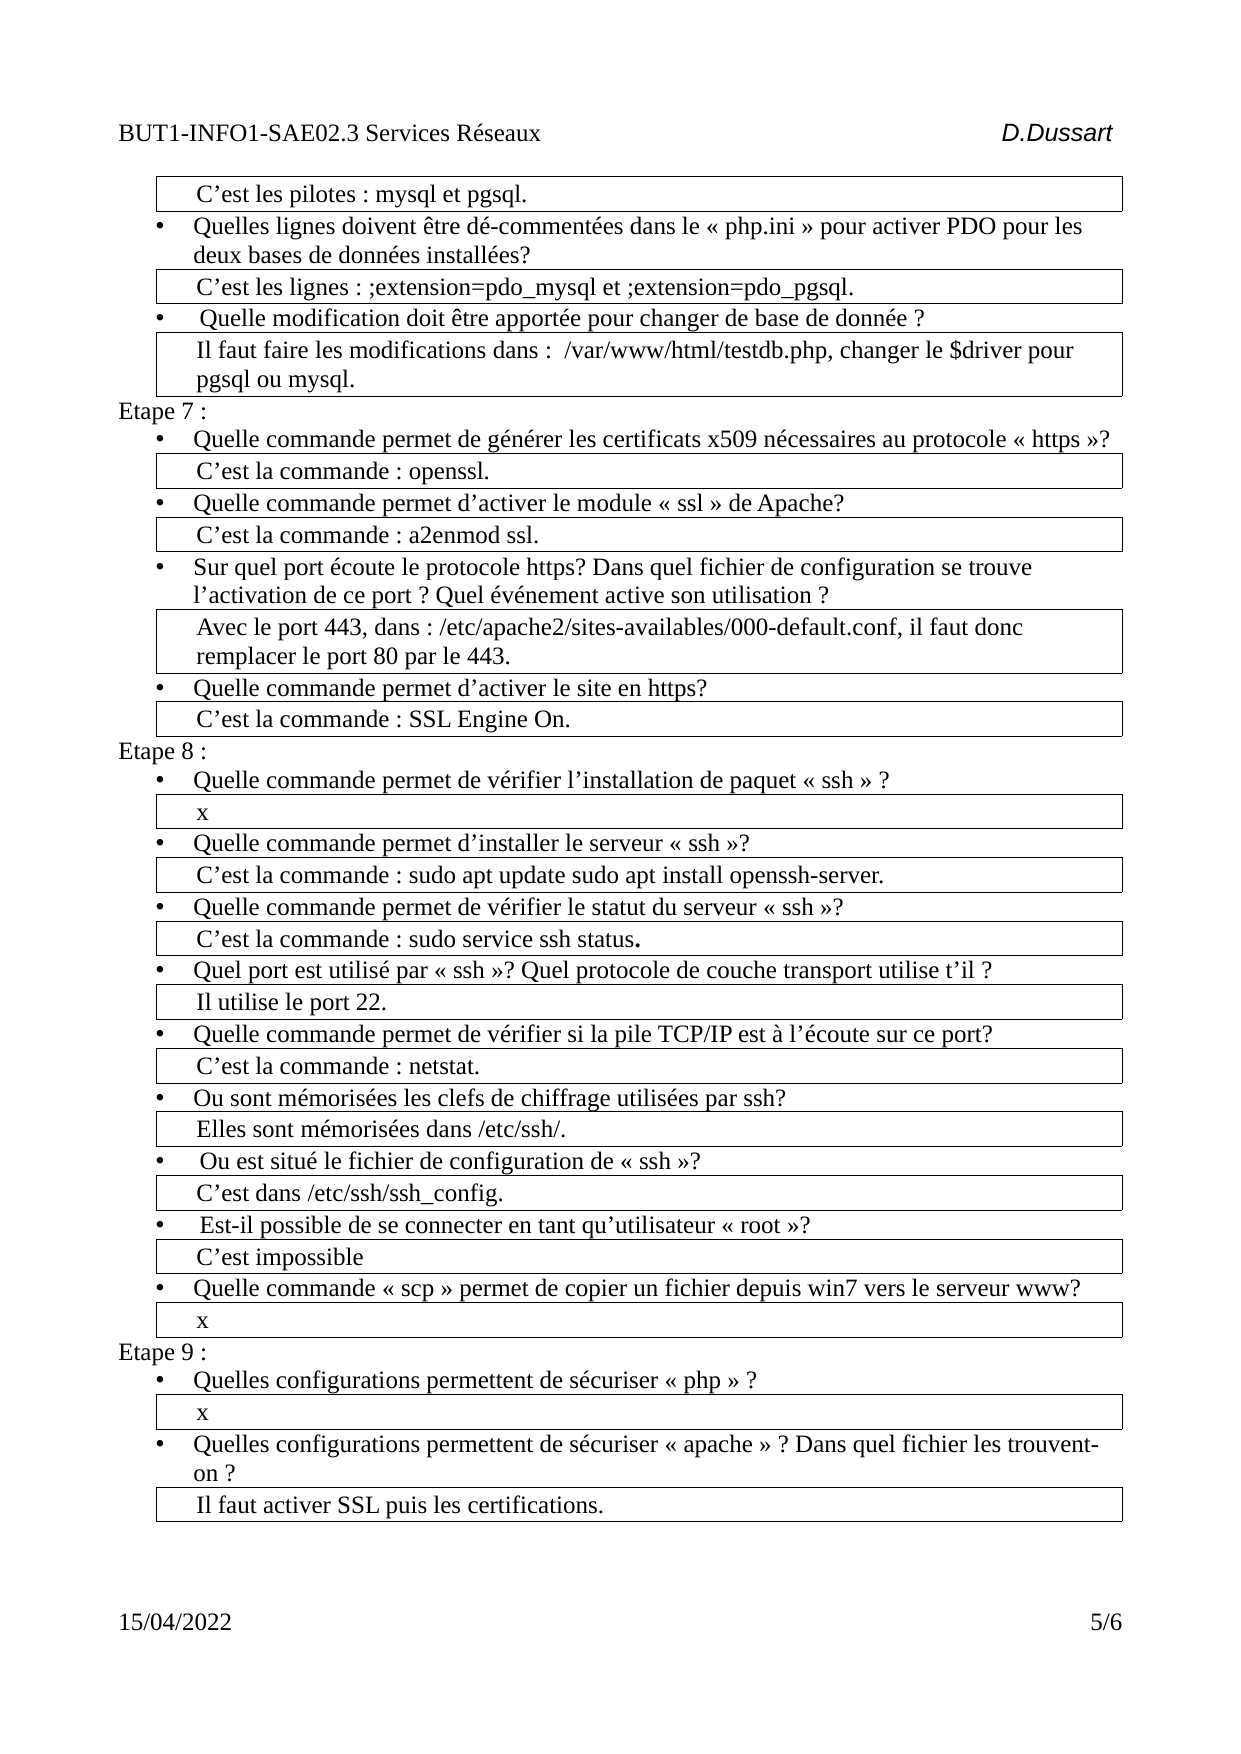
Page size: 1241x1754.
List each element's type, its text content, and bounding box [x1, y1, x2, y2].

text Etape 8 : [118, 736, 1122, 765]
list C’est les lignes : ;extension=pdo_mysql et ;extension=pdo_pgsql. [157, 270, 1122, 303]
list Quelles lignes doivent être dé-commentées dans le « php.ini » pour activer PDO pour les deux bases de données installées? [156, 212, 1122, 269]
list C’est les pilotes : mysql et pgsql. [157, 177, 1122, 211]
list C’est la commande : SSL Engine On. [157, 702, 1122, 736]
list C’est la commande : sudo service ssh status. [157, 922, 1122, 955]
list Ou est situé le fichier de configuration de « ssh »? [156, 1147, 1122, 1175]
list Quelle commande permet de générer les certificats x509 nécessaires au protocole « https »? [156, 424, 1122, 453]
list C’est la commande : netstat. [157, 1049, 1122, 1083]
list Quelles configurations permettent de sécuriser « php » ? [156, 1366, 1122, 1394]
text Etape 7 : [118, 396, 1122, 424]
list C’est dans /etc/ssh/ssh_config. [157, 1176, 1122, 1210]
list Elles sont mémorisées dans /etc/ssh/. [157, 1112, 1122, 1146]
list Il faut activer SSL puis les certifications. [157, 1488, 1122, 1521]
text Etape 9 : [118, 1337, 1122, 1366]
list Quelle commande permet de vérifier l’installation de paquet « ssh » ? [156, 765, 1122, 794]
list x [157, 795, 1122, 828]
list Quelle modification doit être apportée pour changer de base de donnée ? [156, 304, 1122, 332]
list Quelle commande permet d’activer le site en https? [156, 674, 1122, 701]
list C’est la commande : sudo apt update sudo apt install openssh-server. [157, 858, 1122, 892]
list C’est la commande : a2enmod ssl. [157, 518, 1122, 551]
list Il utilise le port 22. [157, 985, 1122, 1019]
list Avec le port 443, dans : /etc/apache2/sites-availables/000-default.conf, il faut donc remplacer le port 80 par le 443. [157, 610, 1122, 673]
list x [157, 1303, 1122, 1337]
list Ou sont mémorisées les clefs de chiffrage utilisées par ssh? [156, 1084, 1122, 1111]
list Quelle commande « scp » permet de copier un fichier depuis win7 vers le serveur www? [156, 1274, 1122, 1302]
list Sur quel port écoute le protocole https? Dans quel fichier de configuration se trouve l’activation de ce port ? Quel événement active son utilisation ? [156, 552, 1122, 609]
list Il faut faire les modifications dans : /var/www/html/testdb.php, changer le $driver pour pgsql ou mysql. [157, 333, 1122, 396]
list Quel port est utilisé par « ssh »? Quel protocole de couche transport utilise t’il ? [156, 956, 1122, 984]
list Est-il possible de se connecter en tant qu’utilisateur « root »? [156, 1211, 1122, 1238]
list C’est la commande : openssl. [157, 454, 1122, 488]
list C’est impossible [157, 1240, 1122, 1273]
list Quelle commande permet de vérifier si la pile TCP/IP est à l’écoute sur ce port? [156, 1020, 1122, 1048]
list Quelle commande permet d’installer le serveur « ssh »? [156, 829, 1122, 857]
list Quelle commande permet d’activer le module « ssl » de Apache? [156, 489, 1122, 517]
list x [157, 1395, 1122, 1429]
list Quelles configurations permettent de sécuriser « apache » ? Dans quel fichier les trouvent-on ? [156, 1430, 1122, 1487]
list Quelle commande permet de vérifier le statut du serveur « ssh »? [156, 893, 1122, 921]
